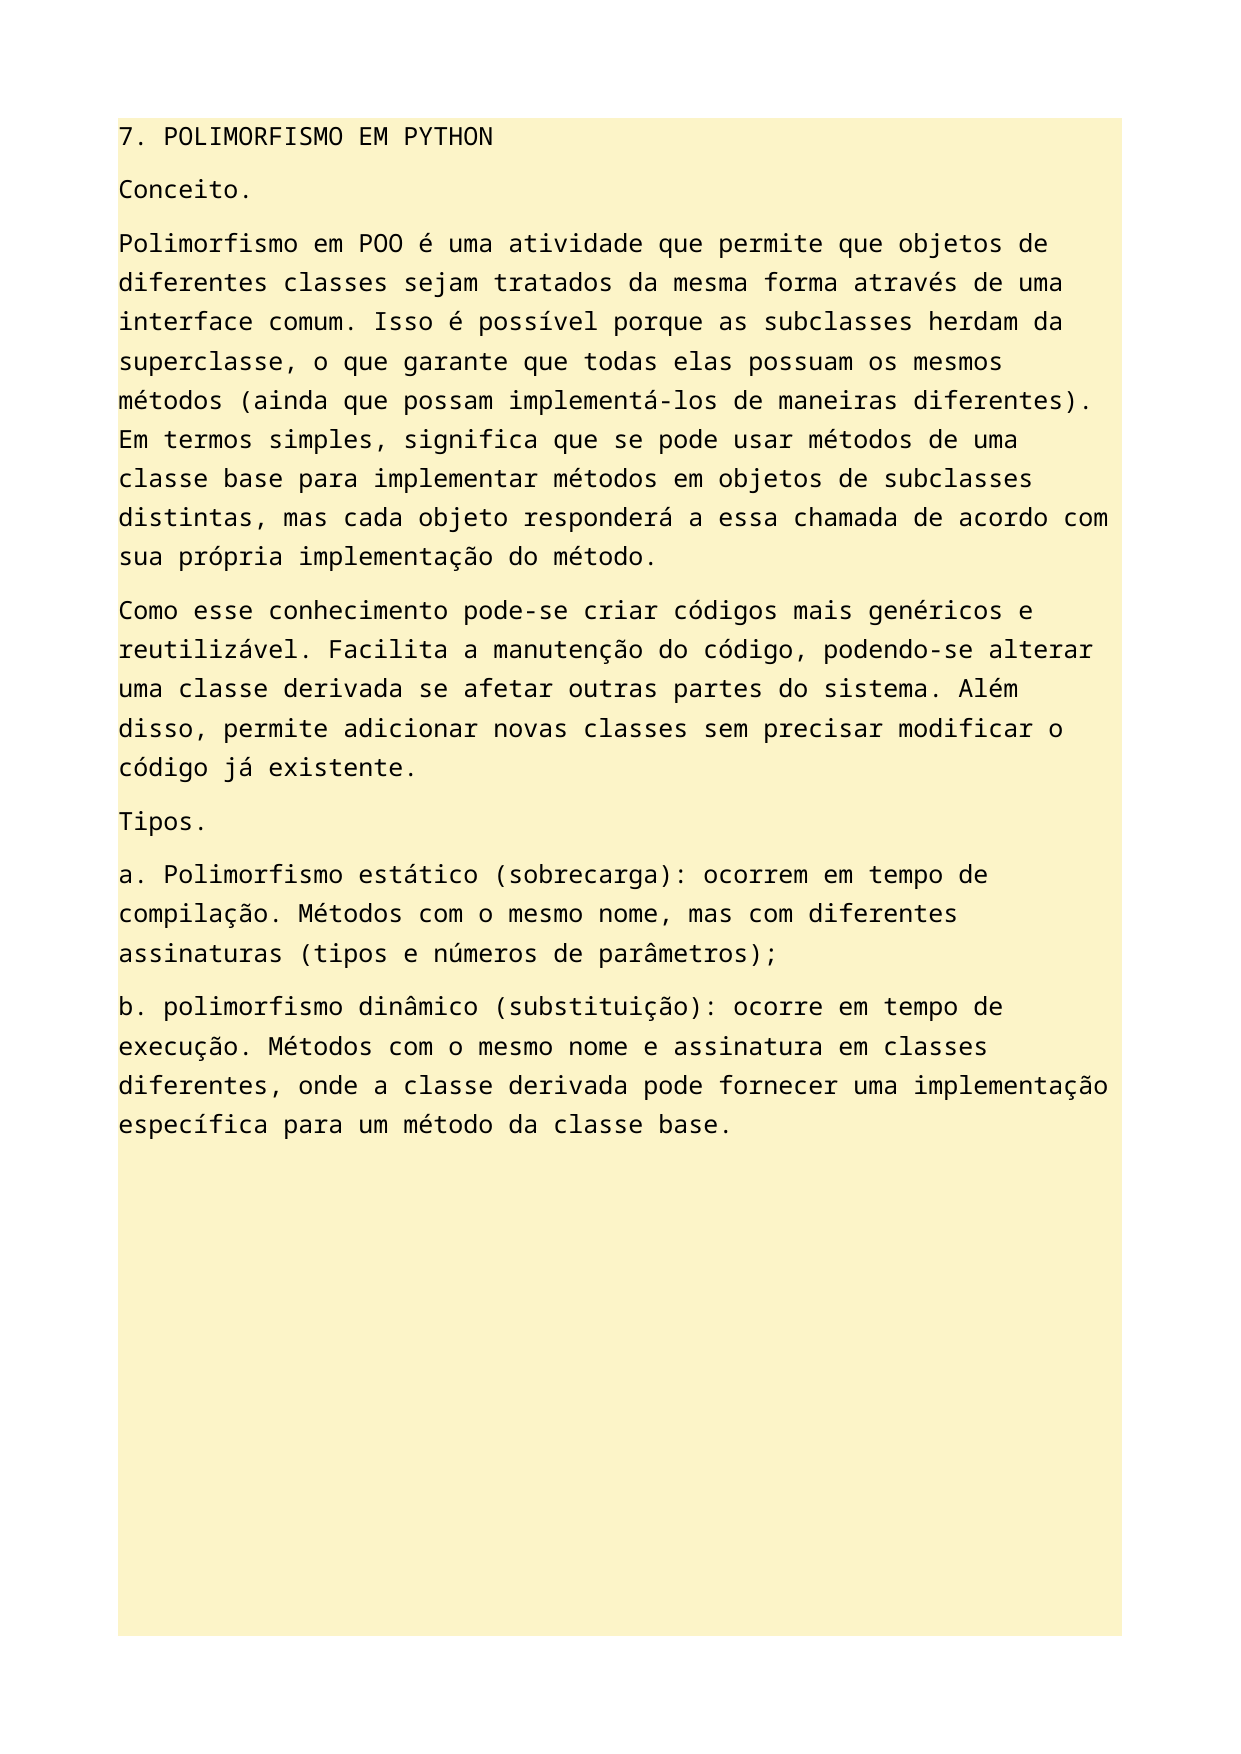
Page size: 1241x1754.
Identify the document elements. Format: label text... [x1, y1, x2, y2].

text a. Polimorfismo estático (sobrecarga): ocorrem em tempo de compilação. Métodos com o mesmo nome, mas com diferentes assinaturas (tipos e números de parâmetros); [118, 857, 1122, 969]
text b. polimorfismo dinâmico (substituição): ocorre em tempo de execução. Métodos com o mesmo nome e assinatura em classes diferentes, onde a classe derivada pode fornecer uma implementação específica para um método da classe base. [118, 989, 1122, 1141]
text Como esse conhecimento pode-se criar códigos mais genéricos e reutilizável. Facilita a manutenção do código, podendo-se alterar uma classe derivada se afetar outras partes do sistema. Além disso, permite adicionar novas classes sem precisar modificar o código já existente. [118, 593, 1122, 783]
text Conceito. [118, 172, 1122, 206]
text Polimorfismo em POO é uma atividade que permite que objetos de diferentes classes sejam tratados da mesma forma através de uma interface comum. Isso é possível porque as subclasses herdam da superclasse, o que garante que todas elas possuam os mesmos métodos (ainda que possam implementá-los de maneiras diferentes). Em termos simples, significa que se pode usar métodos de uma classe base para implementar métodos em objetos de subclasses distintas, mas cada objeto responderá a essa chamada de acordo com sua própria implementação do método. [118, 226, 1122, 573]
text 7. POLIMORFISMO EM PYTHON [118, 118, 1122, 152]
text Tipos. [118, 803, 1122, 837]
